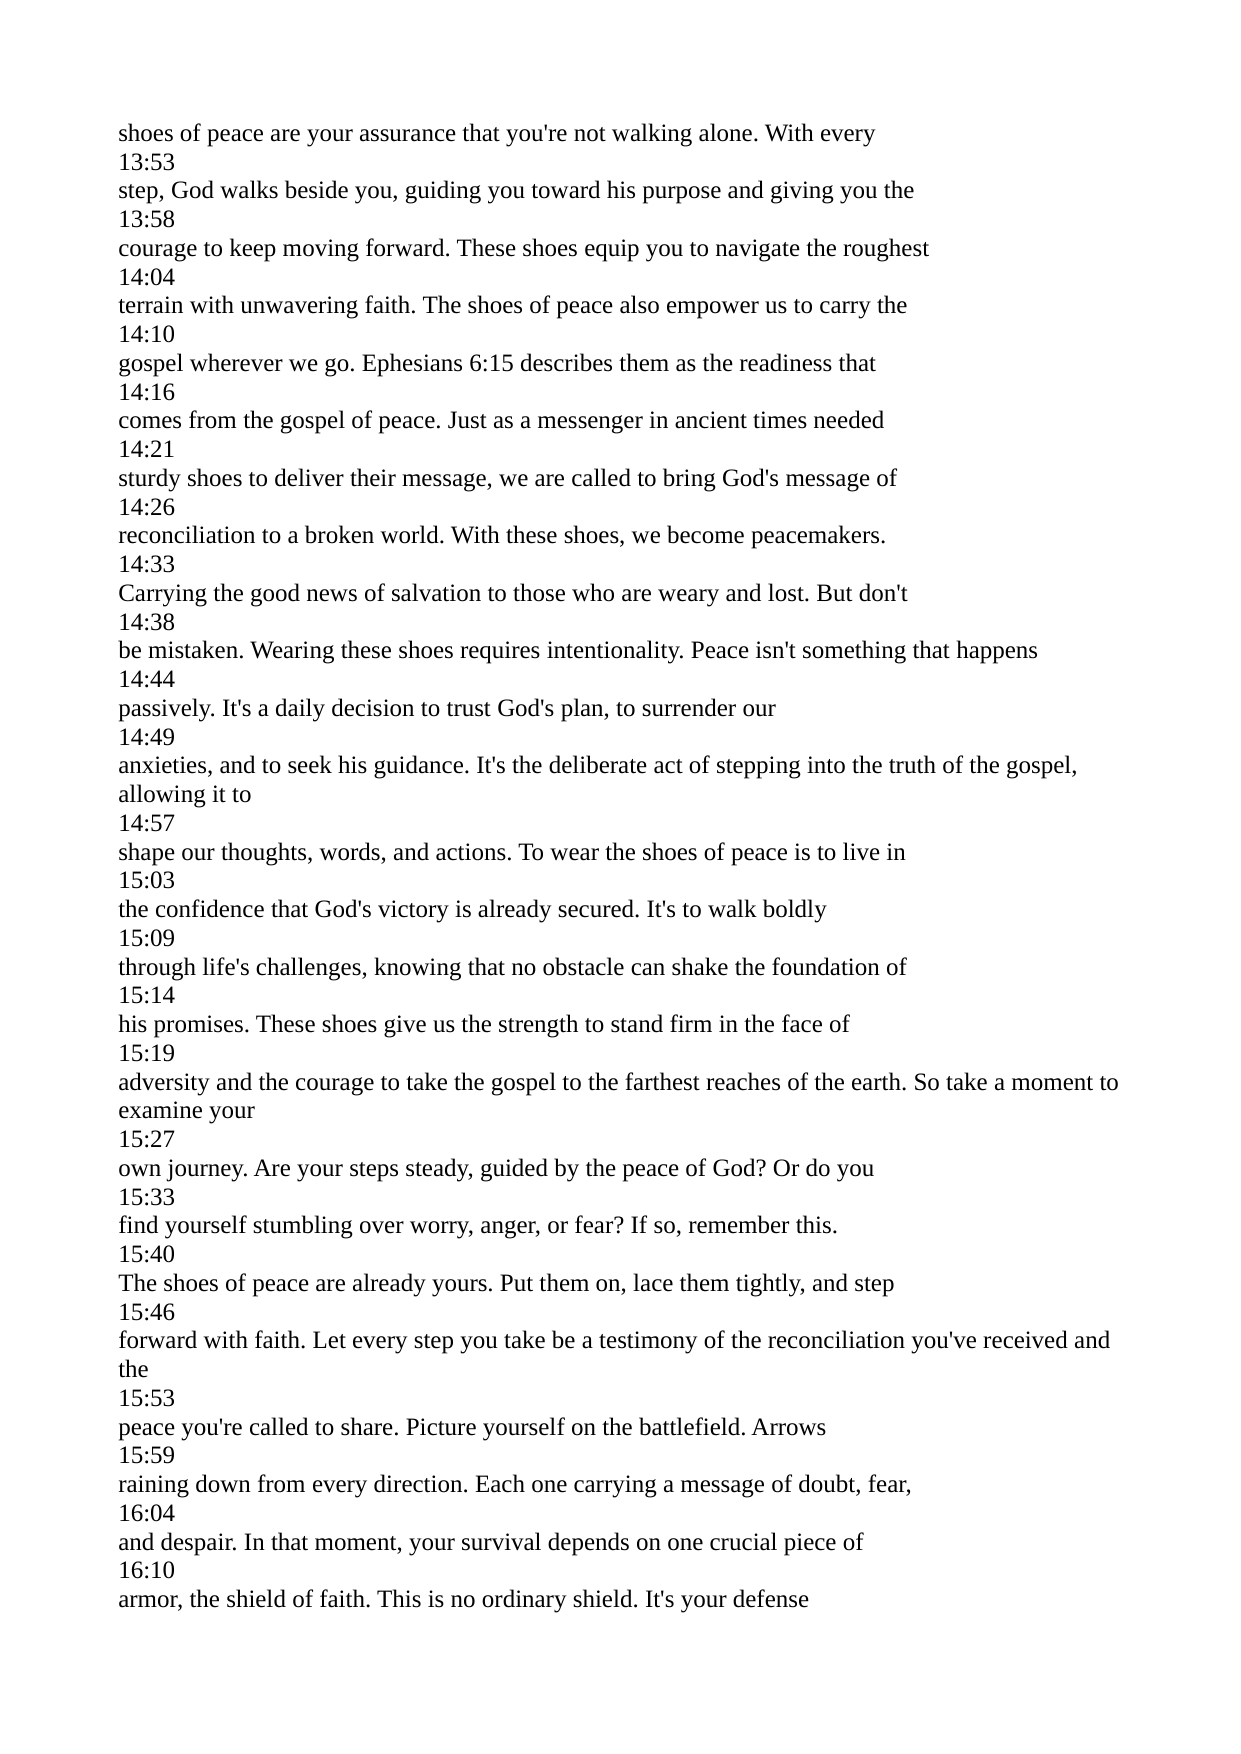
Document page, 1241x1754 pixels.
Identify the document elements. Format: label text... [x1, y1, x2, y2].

text 15:03 [118, 866, 1122, 894]
text shoes of peace are your assurance that you're not walking alone. With every [118, 118, 1122, 147]
text 14:38 [118, 607, 1122, 636]
text step, God walks beside you, guiding you toward his purpose and giving you the [118, 176, 1122, 204]
text 15:46 [118, 1297, 1122, 1326]
text 15:53 [118, 1383, 1122, 1412]
text armor, the shield of faith. This is no ordinary shield. It's your defense [118, 1584, 1122, 1613]
text 14:21 [118, 434, 1122, 463]
text sturdy shoes to deliver their message, we are called to bring God's message of [118, 463, 1122, 492]
text gospel wherever we go. Ephesians 6:15 describes them as the readiness that [118, 348, 1122, 377]
text 15:27 [118, 1124, 1122, 1153]
text 14:04 [118, 262, 1122, 291]
text comes from the gospel of peace. Just as a messenger in ancient times needed [118, 406, 1122, 434]
text Carrying the good news of salvation to those who are weary and lost. But don't [118, 578, 1122, 607]
text 14:44 [118, 664, 1122, 693]
text The shoes of peace are already yours. Put them on, lace them tightly, and step [118, 1268, 1122, 1297]
text and despair. In that moment, your survival depends on one crucial piece of [118, 1527, 1122, 1556]
text terrain with unwavering faith. The shoes of peace also empower us to carry the [118, 291, 1122, 319]
text 13:53 [118, 147, 1122, 176]
text 16:10 [118, 1556, 1122, 1584]
text his promises. These shoes give us the strength to stand firm in the face of [118, 1009, 1122, 1038]
text 15:09 [118, 923, 1122, 952]
text own journey. Are your steps steady, guided by the peace of God? Or do you [118, 1153, 1122, 1182]
text 15:40 [118, 1239, 1122, 1268]
text 14:16 [118, 377, 1122, 406]
text be mistaken. Wearing these shoes requires intentionality. Peace isn't something that happens [118, 636, 1122, 664]
text forward with faith. Let every step you take be a testimony of the reconciliation you've received and the [118, 1326, 1122, 1383]
text raining down from every direction. Each one carrying a message of doubt, fear, [118, 1469, 1122, 1498]
text peace you're called to share. Picture yourself on the battlefield. Arrows [118, 1412, 1122, 1441]
text shape our thoughts, words, and actions. To wear the shoes of peace is to live in [118, 837, 1122, 866]
text passively. It's a daily decision to trust God's plan, to surrender our [118, 693, 1122, 722]
text 15:19 [118, 1038, 1122, 1067]
text 15:14 [118, 981, 1122, 1009]
text adversity and the courage to take the gospel to the farthest reaches of the earth. So take a moment to examine your [118, 1067, 1122, 1124]
text 15:33 [118, 1182, 1122, 1211]
text 13:58 [118, 204, 1122, 233]
text 14:57 [118, 808, 1122, 837]
text through life's challenges, knowing that no obstacle can shake the foundation of [118, 952, 1122, 981]
text find yourself stumbling over worry, anger, or fear? If so, remember this. [118, 1211, 1122, 1239]
text 15:59 [118, 1441, 1122, 1469]
text courage to keep moving forward. These shoes equip you to navigate the roughest [118, 233, 1122, 262]
text reconciliation to a broken world. With these shoes, we become peacemakers. [118, 521, 1122, 549]
text anxieties, and to seek his guidance. It's the deliberate act of stepping into the truth of the gospel, allowing it to [118, 751, 1122, 808]
text 14:49 [118, 722, 1122, 751]
text 14:26 [118, 492, 1122, 521]
text 14:33 [118, 549, 1122, 578]
text 14:10 [118, 319, 1122, 348]
text the confidence that God's victory is already secured. It's to walk boldly [118, 894, 1122, 923]
text 16:04 [118, 1498, 1122, 1527]
